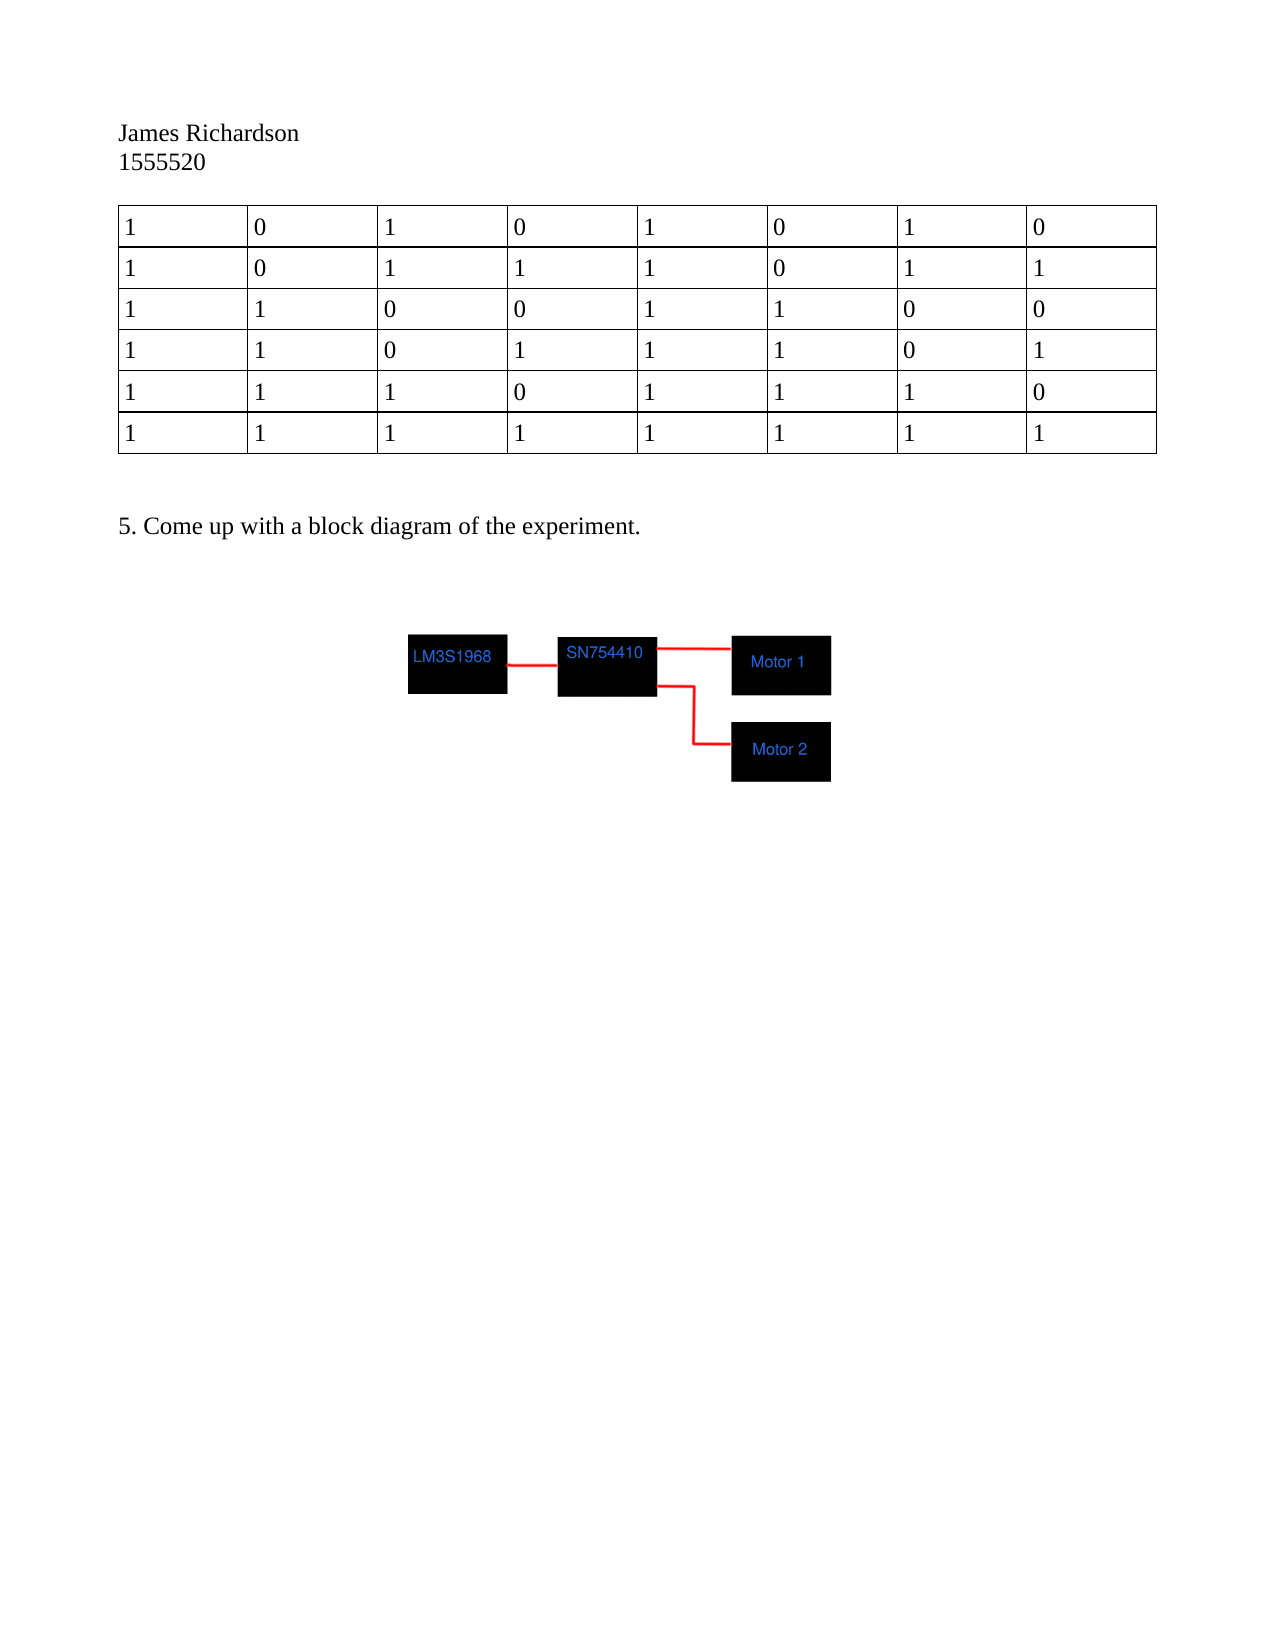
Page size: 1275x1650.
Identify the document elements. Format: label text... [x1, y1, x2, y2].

table_cell 1 [119, 289, 247, 329]
table_cell 1 [378, 206, 507, 246]
table_cell 1 [1027, 330, 1156, 370]
table_cell 0 [1027, 206, 1156, 246]
table_cell 0 [508, 206, 637, 246]
table_cell 1 [119, 330, 247, 370]
table_cell 1 [898, 371, 1026, 411]
table_cell 0 [378, 289, 507, 329]
table_cell 1 [1027, 413, 1156, 453]
table_cell 0 [768, 206, 897, 246]
table_cell 1 [638, 206, 767, 246]
text 5. Come up with a block diagram of the experiment. [118, 511, 1157, 540]
table_cell 1 [378, 413, 507, 453]
table_cell 0 [1027, 371, 1156, 411]
table_cell 1 [119, 248, 247, 288]
table_cell 1 [638, 371, 767, 411]
table_cell 1 [378, 371, 507, 411]
table_cell 0 [508, 371, 637, 411]
table_cell 1 [638, 248, 767, 288]
table_cell 0 [378, 330, 507, 370]
table_cell 0 [768, 248, 897, 288]
table_cell 1 [898, 206, 1026, 246]
table_cell 1 [768, 371, 897, 411]
table_cell 1 [768, 289, 897, 329]
picture [384, 540, 891, 825]
table_cell 0 [898, 330, 1026, 370]
table_cell 1 [508, 248, 637, 288]
table_cell 1 [898, 248, 1026, 288]
table_cell 1 [119, 206, 247, 246]
table_cell 1 [638, 413, 767, 453]
table_cell 0 [898, 289, 1026, 329]
table_cell 1 [638, 289, 767, 329]
table_cell 1 [248, 289, 377, 329]
table_cell 0 [508, 289, 637, 329]
table_cell 1 [768, 330, 897, 370]
table_cell 1 [119, 413, 247, 453]
table_cell 0 [1027, 289, 1156, 329]
table_cell 1 [248, 330, 377, 370]
table_cell 1 [248, 413, 377, 453]
table_cell 1 [638, 330, 767, 370]
table_cell 1 [248, 371, 377, 411]
table_cell 0 [248, 206, 377, 246]
table_cell 1 [119, 371, 247, 411]
table_cell 1 [508, 330, 637, 370]
table_cell 1 [1027, 248, 1156, 288]
table_cell 1 [508, 413, 637, 453]
table_cell 1 [378, 248, 507, 288]
table_cell 0 [248, 248, 377, 288]
table_cell 1 [898, 413, 1026, 453]
table_cell 1 [768, 413, 897, 453]
